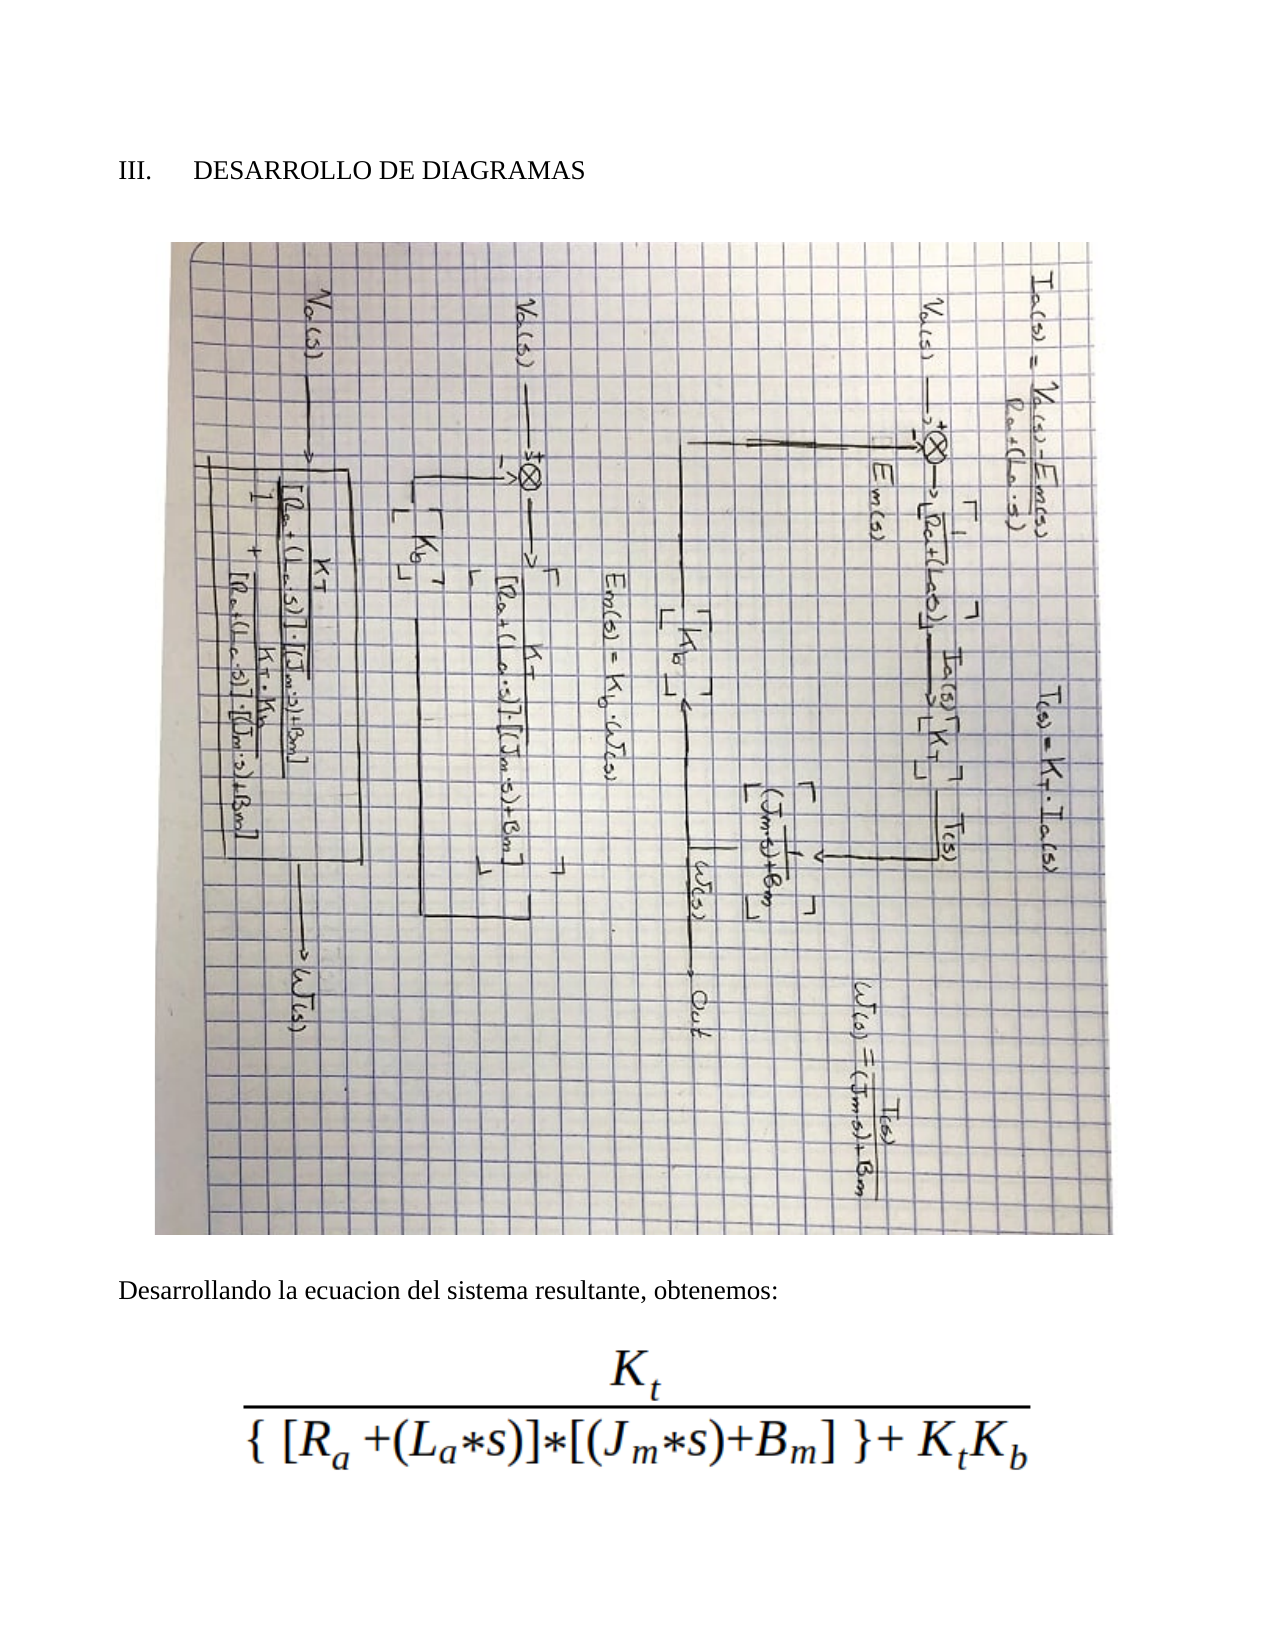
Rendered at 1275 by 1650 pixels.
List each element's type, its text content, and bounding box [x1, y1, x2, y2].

picture [225, 1310, 1050, 1481]
list DESARROLLO DE DIAGRAMAS [118, 154, 1157, 185]
text Desarrollando la ecuacion del sistema resultante, obtenemos: [118, 1274, 1157, 1306]
picture [154, 242, 1121, 1235]
